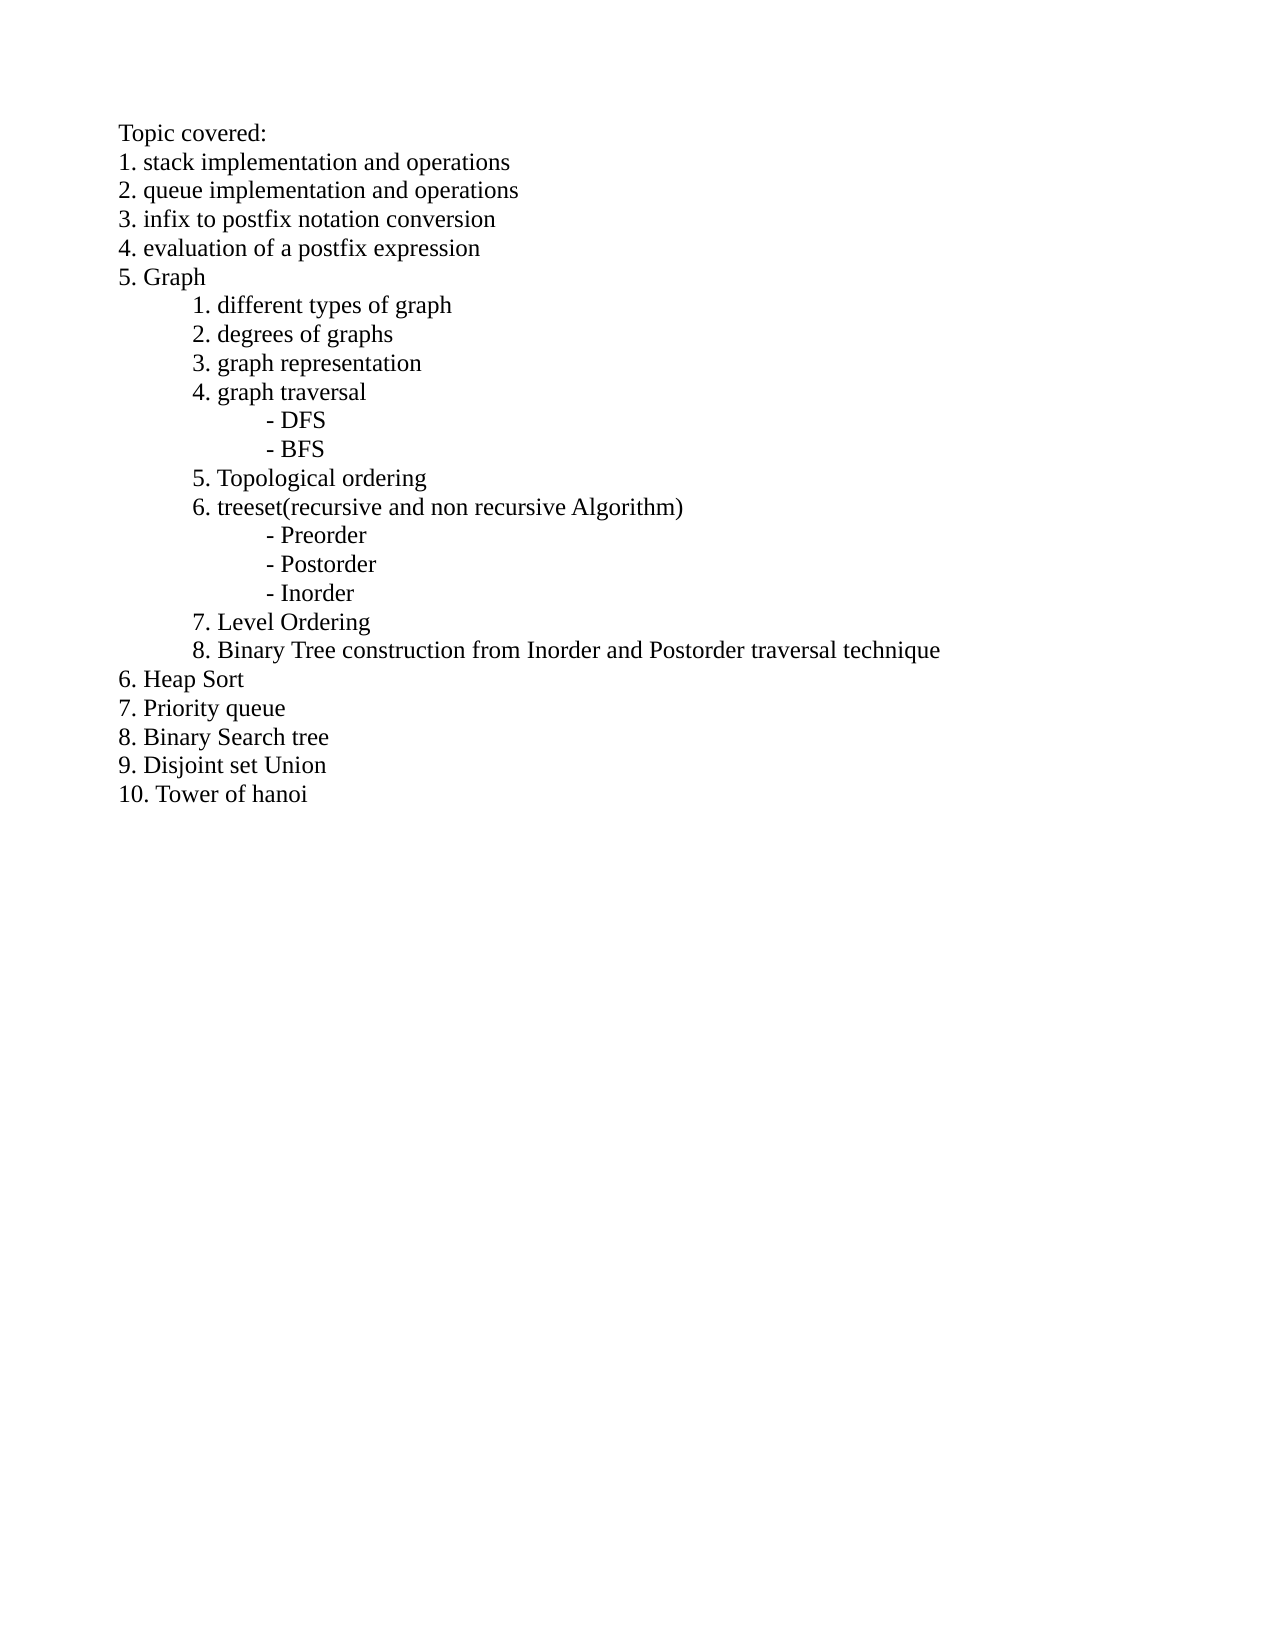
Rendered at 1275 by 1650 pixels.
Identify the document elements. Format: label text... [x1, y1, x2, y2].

text 10. Tower of hanoi [118, 779, 1157, 808]
text 5. Graph [118, 262, 1157, 291]
text - Postorder [118, 549, 1157, 578]
text 4. evaluation of a postfix expression [118, 233, 1157, 262]
text 6. Heap Sort [118, 664, 1157, 693]
text 1. stack implementation and operations [118, 147, 1157, 176]
text 2. degrees of graphs [118, 319, 1157, 348]
text 7. Level Ordering [118, 607, 1157, 636]
text - Preorder [118, 521, 1157, 549]
text 3. infix to postfix notation conversion [118, 204, 1157, 233]
text Topic covered: [118, 118, 1157, 147]
text 4. graph traversal [118, 377, 1157, 406]
text 2. queue implementation and operations [118, 176, 1157, 204]
text - BFS [118, 434, 1157, 463]
text 1. different types of graph [118, 291, 1157, 319]
text 7. Priority queue [118, 693, 1157, 722]
text - Inorder [118, 578, 1157, 607]
text 8. Binary Search tree [118, 722, 1157, 751]
text 9. Disjoint set Union [118, 751, 1157, 779]
text 8. Binary Tree construction from Inorder and Postorder traversal technique [118, 636, 1157, 664]
text 5. Topological ordering [118, 463, 1157, 492]
text - DFS [118, 406, 1157, 434]
text 6. treeset(recursive and non recursive Algorithm) [118, 492, 1157, 521]
text 3. graph representation [118, 348, 1157, 377]
